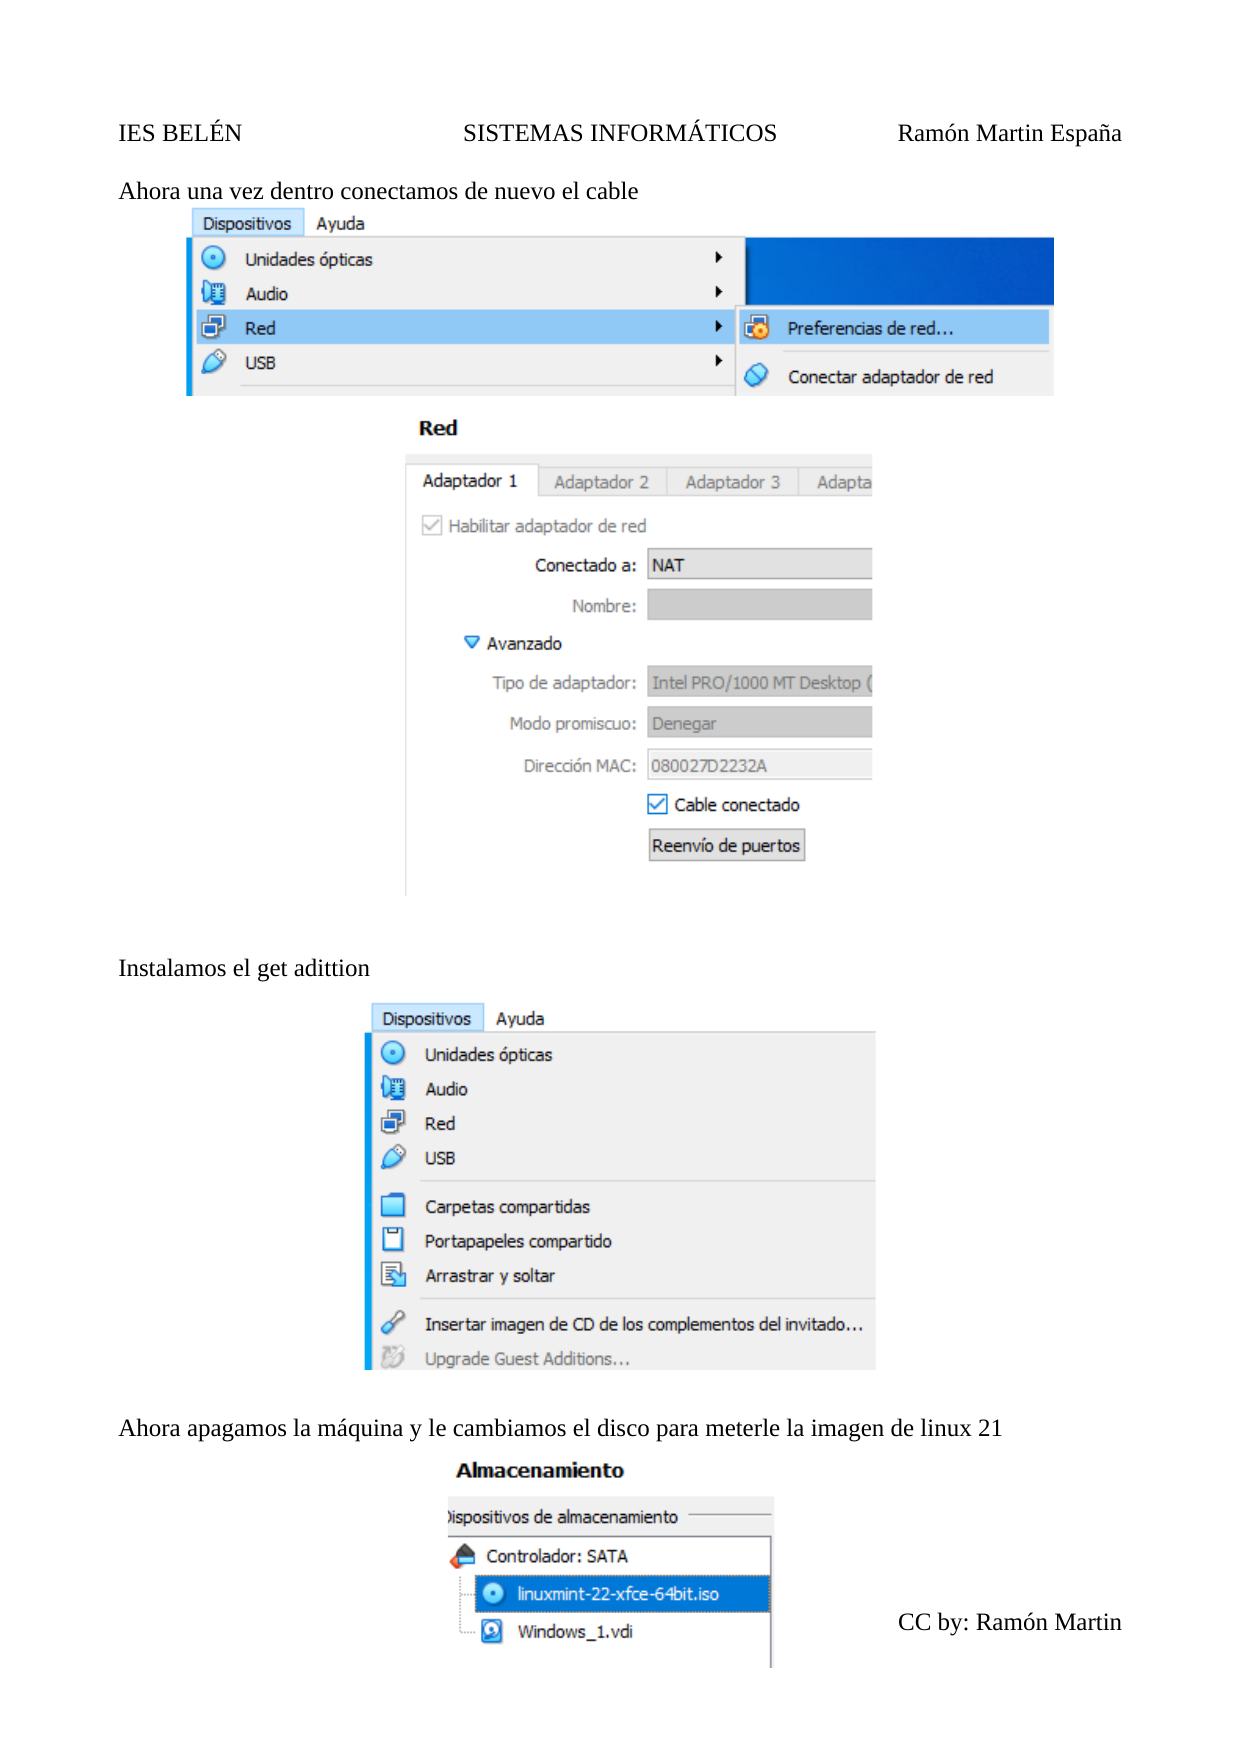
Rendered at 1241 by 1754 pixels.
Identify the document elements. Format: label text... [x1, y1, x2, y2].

picture [186, 205, 1054, 396]
text Instalamos el get adittion [118, 953, 1122, 982]
picture [405, 401, 873, 896]
picture [364, 997, 876, 1370]
text Ahora una vez dentro conectamos de nuevo el cable [118, 176, 1122, 205]
text Ahora apagamos la máquina y le cambiamos el disco para meterle la imagen de linux 21 [118, 1413, 1122, 1442]
picture [447, 1448, 775, 1668]
